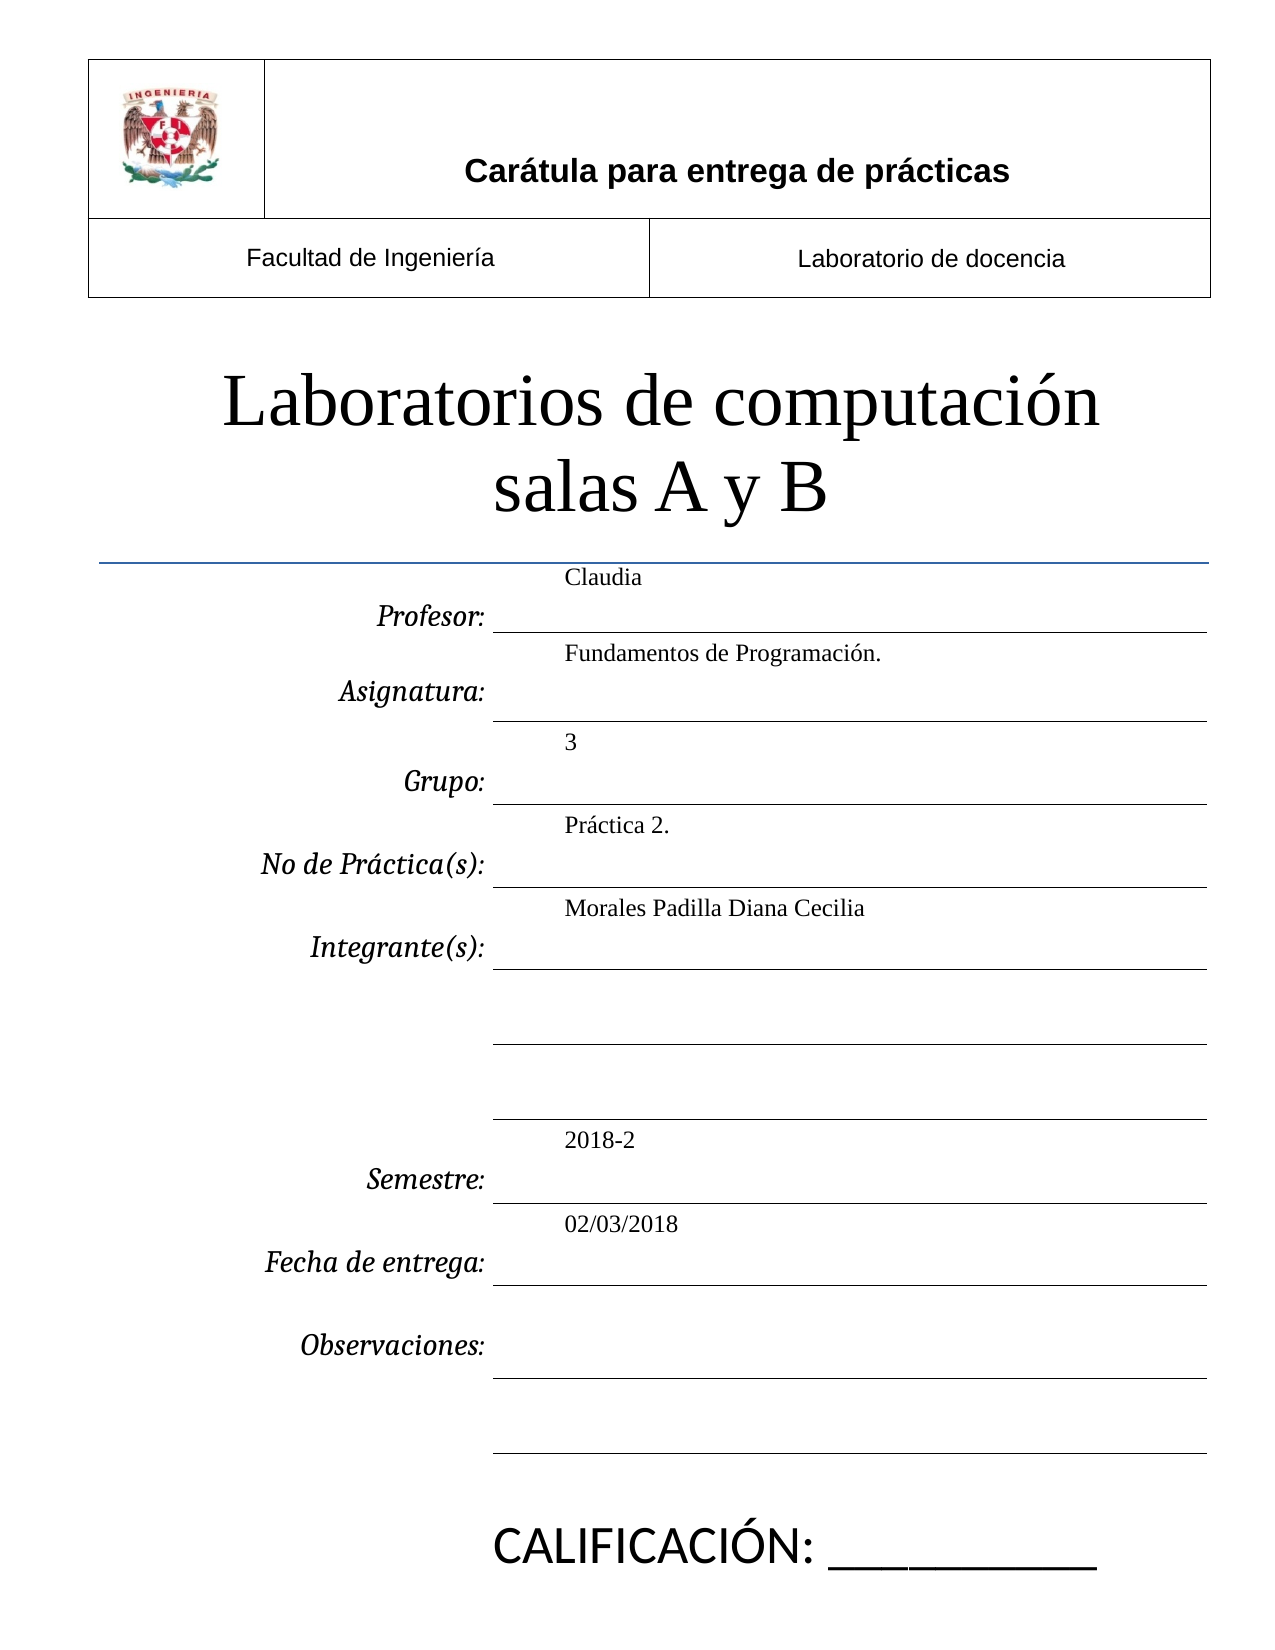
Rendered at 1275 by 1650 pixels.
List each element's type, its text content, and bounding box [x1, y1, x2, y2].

table_header Profesor: [118, 564, 493, 631]
table_cell 02/03/2018 [493, 1204, 1207, 1285]
text CALIFICACIÓN: __________ [118, 1511, 1205, 1577]
table_header [493, 556, 1207, 562]
table_header [89, 60, 264, 217]
table_cell Laboratorio de docencia [650, 219, 1210, 297]
table_cell Morales Padilla Diana Cecilia [493, 888, 1207, 969]
table_cell Fundamentos de Programación. [493, 633, 1207, 721]
table_cell Asignatura: [118, 631, 493, 721]
text Laboratorios de computación [118, 355, 1205, 441]
table_cell 3 [493, 722, 1207, 804]
table_cell [493, 970, 1207, 1044]
table_cell [118, 1378, 493, 1453]
table_cell [493, 1379, 1207, 1453]
table_cell 2018-2 [493, 1120, 1207, 1202]
table_cell [493, 1045, 1207, 1119]
table_cell [493, 1286, 1207, 1378]
table_header Carátula para entrega de prácticas [265, 60, 1210, 217]
table_cell No de Práctica(s): [118, 804, 493, 887]
table_cell [118, 1044, 493, 1119]
table_header Claudia [493, 564, 1207, 631]
table_cell Integrante(s): [118, 887, 493, 969]
table_cell Semestre: [118, 1119, 493, 1202]
table_cell Grupo: [118, 721, 493, 804]
table_cell Observaciones: [118, 1285, 493, 1378]
table_header [118, 556, 493, 562]
text salas A y B [118, 441, 1205, 528]
table_cell Práctica 2. [493, 805, 1207, 887]
table_cell Fecha de entrega: [118, 1203, 493, 1285]
table_cell [118, 969, 493, 1044]
table_cell Facultad de Ingeniería [89, 219, 649, 297]
